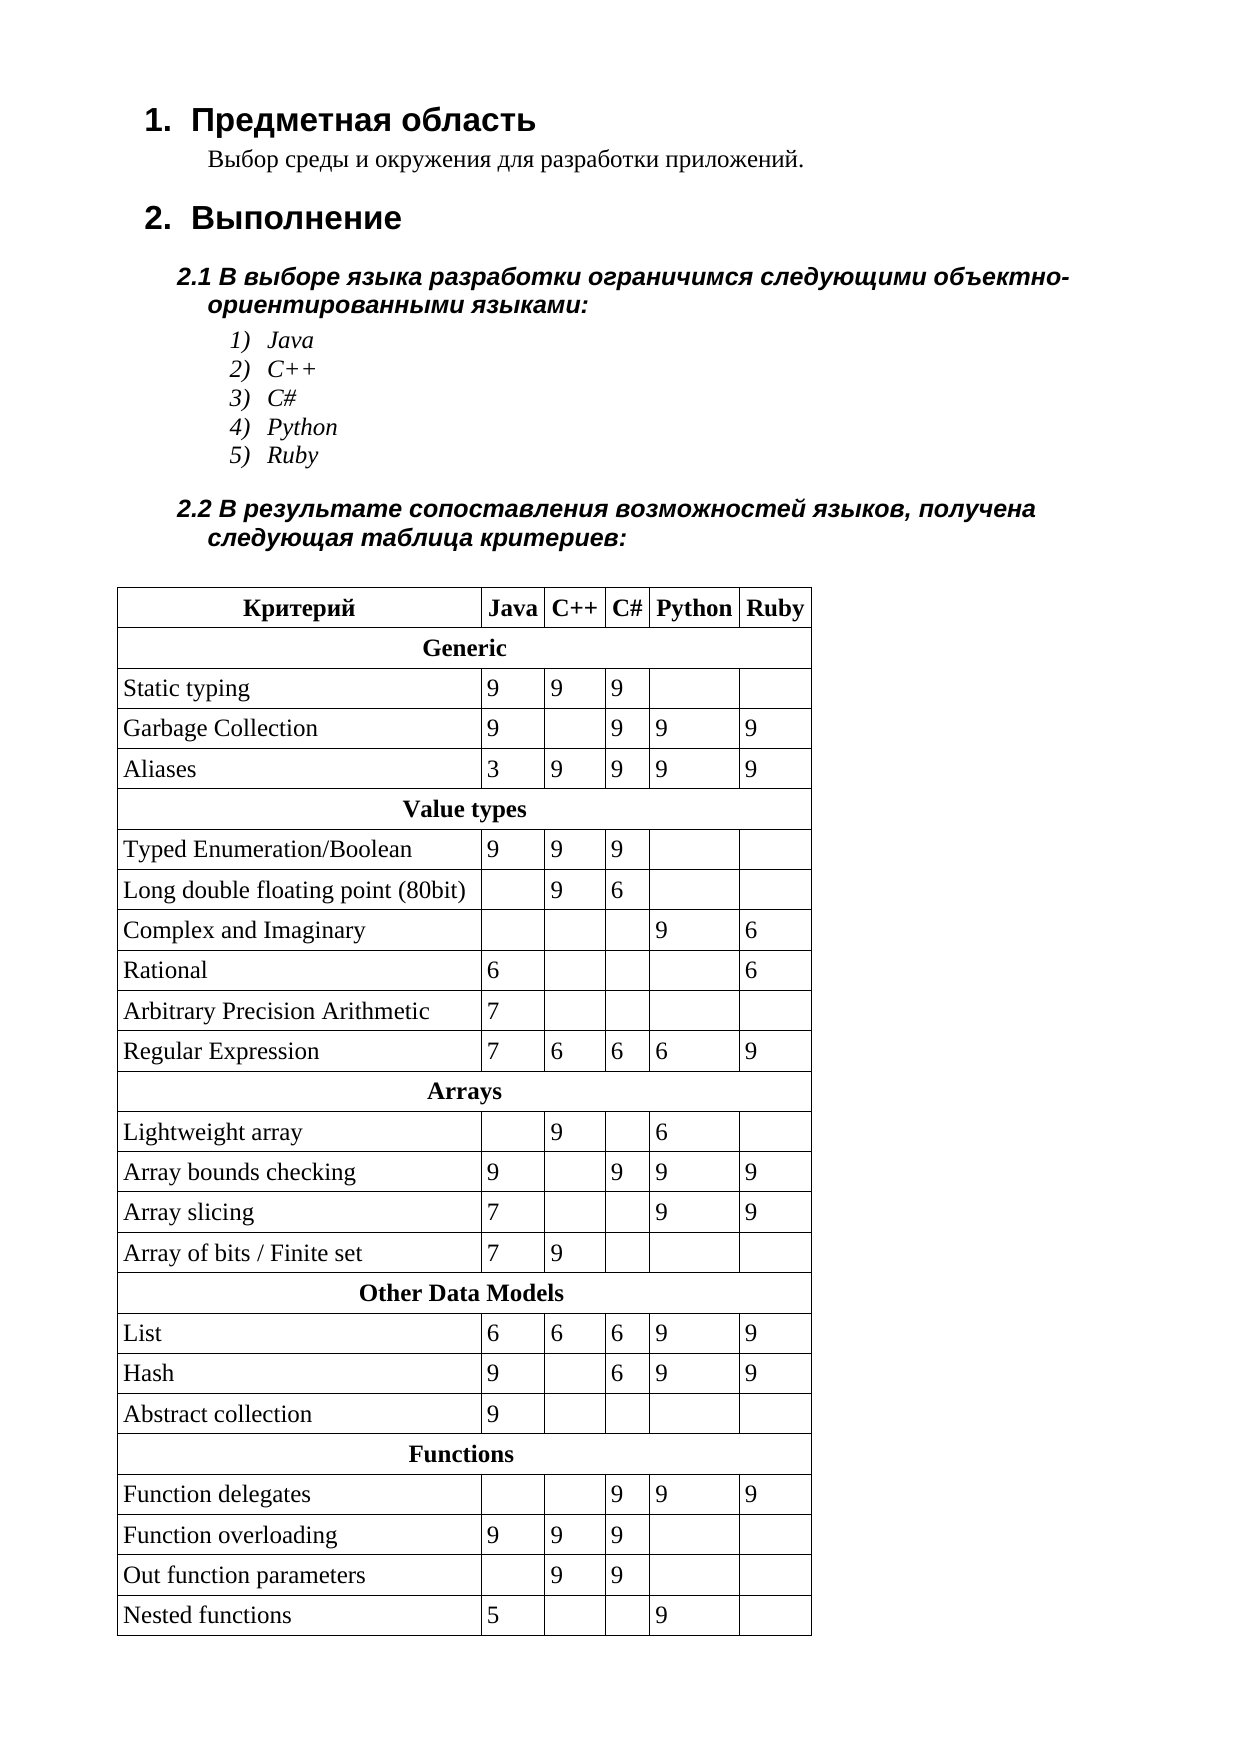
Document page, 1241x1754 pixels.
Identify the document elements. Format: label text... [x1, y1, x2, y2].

table_cell [545, 1192, 605, 1232]
table_cell 9 [606, 749, 649, 788]
table_header Ruby [740, 588, 811, 627]
table_cell [740, 1515, 811, 1554]
table_cell Array slicing [118, 1192, 481, 1232]
table_cell Lightweight array [118, 1112, 481, 1151]
table_cell Arbitrary Precision Arithmetic [118, 991, 481, 1030]
table_cell 9 [545, 870, 605, 909]
table_cell Value types [118, 789, 811, 829]
table_cell [606, 1192, 649, 1232]
table_cell 9 [482, 669, 544, 708]
table_cell [740, 669, 811, 708]
table_cell 9 [650, 1354, 739, 1393]
table_cell 9 [545, 1555, 605, 1594]
table_cell 9 [740, 1192, 811, 1232]
table_cell Complex and Imaginary [118, 910, 481, 949]
table_cell 9 [740, 1031, 811, 1071]
table_cell 5 [482, 1596, 544, 1635]
table_cell [606, 951, 649, 990]
subtitle В выборе языка разработки ограничимся следующими объектно-ориентированными языками: [170, 262, 1152, 319]
table_cell 6 [650, 1112, 739, 1151]
table_cell 6 [606, 870, 649, 909]
table_cell 6 [606, 1314, 649, 1353]
table_cell 9 [606, 1515, 649, 1554]
table_cell [650, 991, 739, 1030]
table_cell 6 [740, 951, 811, 990]
table_cell 6 [650, 1031, 739, 1071]
table_cell Out function parameters [118, 1555, 481, 1594]
table_cell [650, 669, 739, 708]
table_cell [740, 1555, 811, 1594]
table_cell Garbage Collection [118, 709, 481, 748]
list Ruby [229, 441, 1152, 469]
table_cell 6 [606, 1031, 649, 1071]
table_cell Regular Expression [118, 1031, 481, 1071]
table_cell 9 [740, 1314, 811, 1353]
table_cell [650, 830, 739, 869]
table_cell 9 [545, 1515, 605, 1554]
table_cell 9 [482, 1152, 544, 1191]
table_cell 9 [606, 1555, 649, 1594]
table_cell Typed Enumeration/Boolean [118, 830, 481, 869]
table_cell Arrays [118, 1072, 811, 1111]
table_cell 9 [482, 830, 544, 869]
table_cell 9 [650, 1596, 739, 1635]
table_cell Functions [118, 1434, 811, 1474]
table_cell 6 [482, 951, 544, 990]
table_cell [482, 870, 544, 909]
table_cell [740, 1596, 811, 1635]
table_cell 9 [740, 1475, 811, 1514]
table_cell Abstract collection [118, 1394, 481, 1433]
table_cell Array bounds checking [118, 1152, 481, 1191]
list C# [229, 383, 1152, 412]
table_cell [606, 910, 649, 949]
table_header C++ [545, 588, 605, 627]
table_cell Long double floating point (80bit) [118, 870, 481, 909]
table_cell 7 [482, 1031, 544, 1071]
table_cell 9 [650, 1152, 739, 1191]
table_cell [545, 951, 605, 990]
table_cell [650, 1555, 739, 1594]
table_cell [606, 1596, 649, 1635]
table_cell Nested functions [118, 1596, 481, 1635]
table_cell 9 [740, 1354, 811, 1393]
table_cell Other Data Models [118, 1273, 811, 1312]
table_cell [545, 709, 605, 748]
table_cell 9 [606, 1152, 649, 1191]
table_cell 9 [740, 1152, 811, 1191]
table_cell 9 [650, 749, 739, 788]
subtitle Выполнение [144, 198, 1152, 237]
table_cell [650, 1394, 739, 1433]
table_header Критерий [118, 588, 481, 627]
subtitle В результате сопоставления возможностей языков, получена следующая таблица критериев: [170, 494, 1152, 552]
table_cell 7 [482, 991, 544, 1030]
subtitle Предметная область [144, 100, 1152, 138]
table_cell [545, 1152, 605, 1191]
table_cell [545, 910, 605, 949]
table_cell 9 [545, 749, 605, 788]
list Python [229, 412, 1152, 441]
text Выбор среды и окружения для разработки приложений. [207, 144, 1152, 173]
table_cell [545, 1596, 605, 1635]
table_cell [740, 1394, 811, 1433]
table_cell 9 [545, 830, 605, 869]
table_cell 6 [545, 1031, 605, 1071]
table_cell [606, 1112, 649, 1151]
table_cell 9 [482, 709, 544, 748]
table_cell 7 [482, 1233, 544, 1272]
table_cell 9 [606, 830, 649, 869]
table_cell Generic [118, 628, 811, 667]
table_cell 9 [650, 709, 739, 748]
table_cell [740, 1112, 811, 1151]
table_cell 9 [650, 1192, 739, 1232]
table_cell [606, 991, 649, 1030]
table_cell 9 [606, 669, 649, 708]
table_cell 7 [482, 1192, 544, 1232]
table_cell 9 [482, 1515, 544, 1554]
table_cell [482, 1555, 544, 1594]
table_cell 9 [482, 1394, 544, 1433]
table_cell Static typing [118, 669, 481, 708]
table_cell [545, 1394, 605, 1433]
table_cell 6 [606, 1354, 649, 1393]
table_cell 6 [545, 1314, 605, 1353]
table_cell [482, 1112, 544, 1151]
table_cell 9 [650, 1475, 739, 1514]
list C++ [229, 354, 1152, 383]
table_cell 9 [545, 1112, 605, 1151]
table_cell 9 [545, 669, 605, 708]
table_cell [482, 1475, 544, 1514]
table_cell 9 [606, 709, 649, 748]
table_cell 6 [482, 1314, 544, 1353]
table_cell [482, 910, 544, 949]
table_cell Rational [118, 951, 481, 990]
table_cell [606, 1394, 649, 1433]
table_header Python [650, 588, 739, 627]
table_cell 9 [740, 709, 811, 748]
table_cell [650, 1515, 739, 1554]
table_cell [545, 1354, 605, 1393]
table_cell Array of bits / Finite set [118, 1233, 481, 1272]
table_cell [740, 830, 811, 869]
table_cell [740, 870, 811, 909]
table_cell Aliases [118, 749, 481, 788]
table_cell 9 [740, 749, 811, 788]
table_cell [650, 870, 739, 909]
table_cell List [118, 1314, 481, 1353]
table_header Java [482, 588, 544, 627]
list Java [229, 326, 1152, 354]
table_cell 9 [650, 1314, 739, 1353]
table_cell 9 [482, 1354, 544, 1393]
table_cell Function delegates [118, 1475, 481, 1514]
table_cell [545, 1475, 605, 1514]
table_cell 3 [482, 749, 544, 788]
table_cell [545, 991, 605, 1030]
table_cell 9 [650, 910, 739, 949]
table_cell [740, 991, 811, 1030]
table_cell 6 [740, 910, 811, 949]
table_cell [650, 1233, 739, 1272]
table_header C# [606, 588, 649, 627]
table_cell Hash [118, 1354, 481, 1393]
table_cell [650, 951, 739, 990]
table_cell [740, 1233, 811, 1272]
table_cell 9 [545, 1233, 605, 1272]
table_cell [606, 1233, 649, 1272]
table_cell Function overloading [118, 1515, 481, 1554]
table_cell 9 [606, 1475, 649, 1514]
